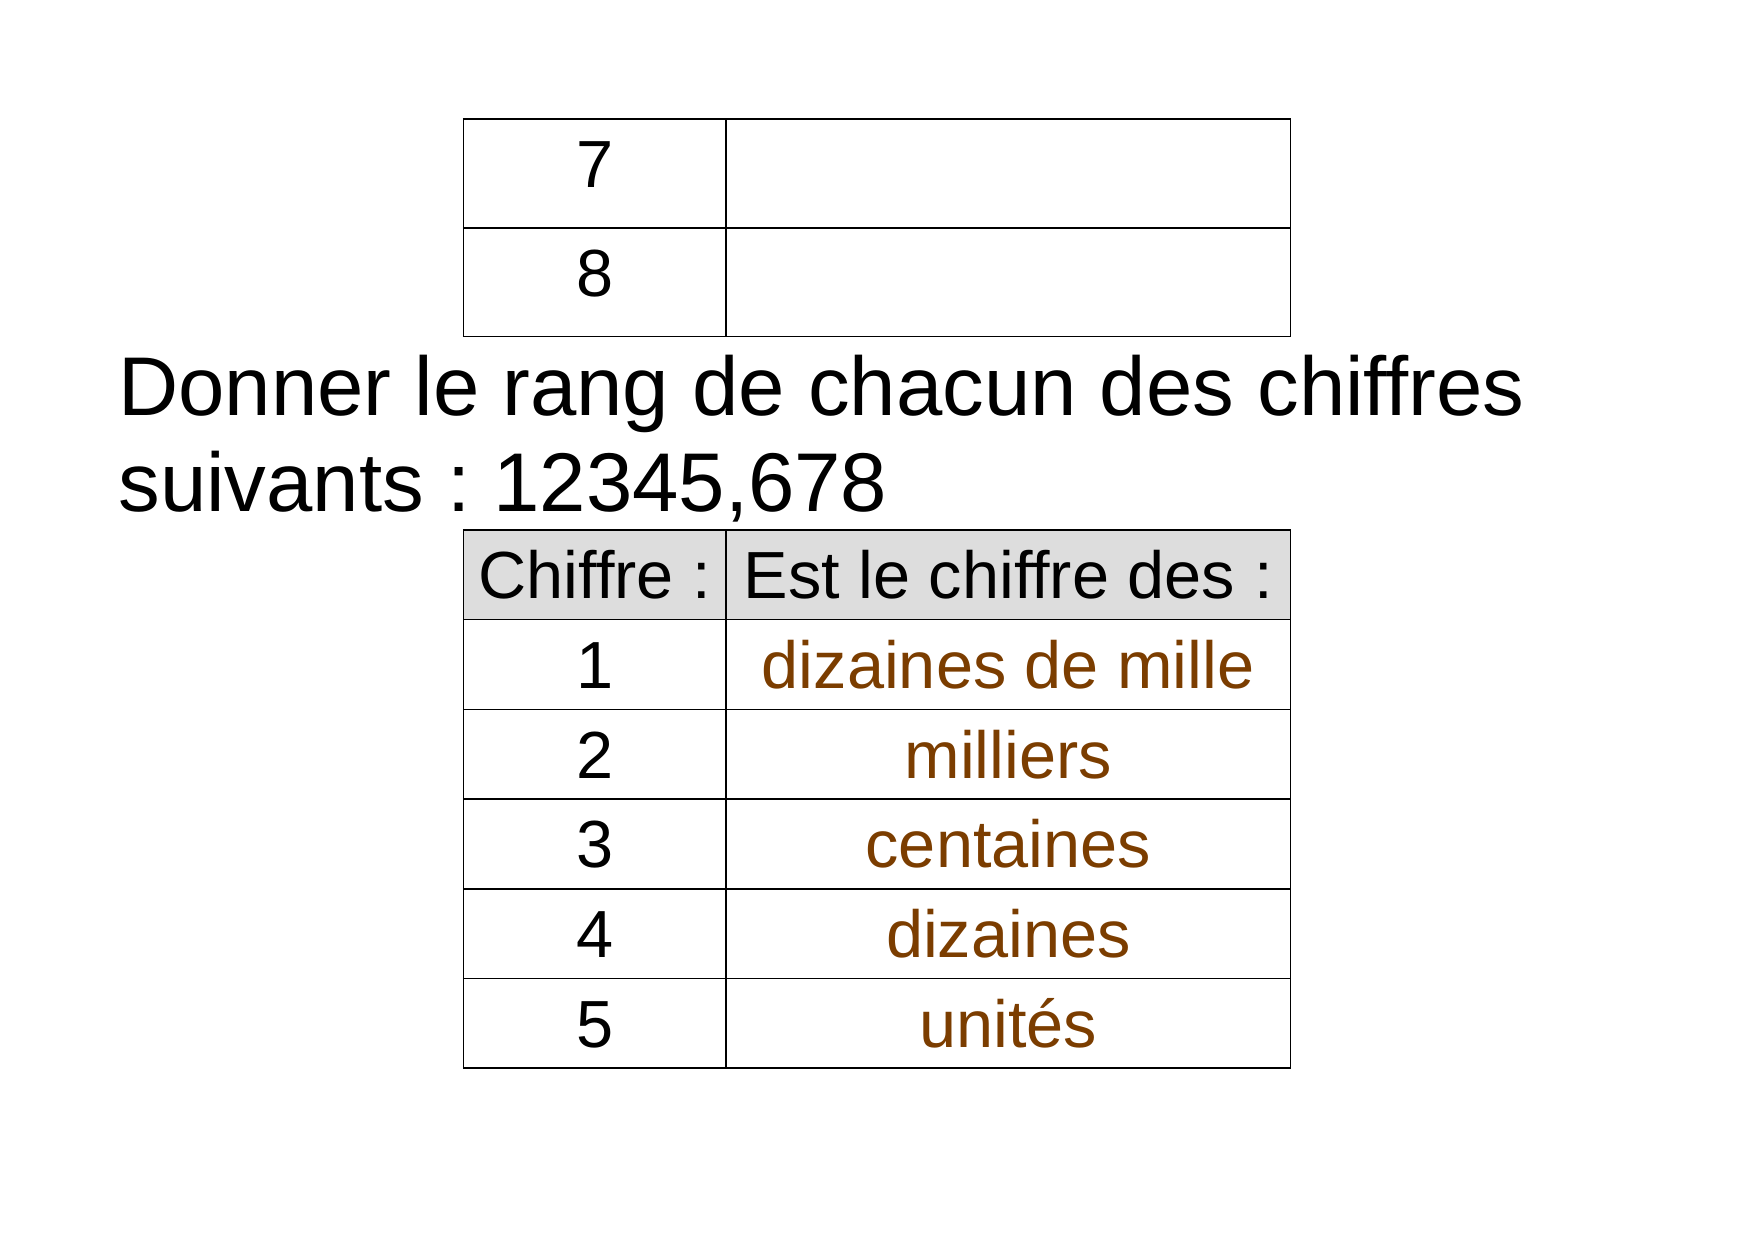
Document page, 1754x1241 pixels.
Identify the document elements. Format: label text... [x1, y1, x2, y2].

table_cell 7 [464, 120, 725, 227]
table_cell milliers [727, 710, 1290, 798]
table_cell 4 [464, 890, 725, 977]
table_cell [727, 229, 1290, 336]
table_cell 8 [464, 229, 725, 336]
table_cell dizaines de mille [727, 620, 1290, 708]
table_cell 1 [464, 620, 725, 708]
table_header Chiffre : [464, 531, 725, 619]
table_cell unités [727, 979, 1290, 1067]
table_cell 2 [464, 710, 725, 798]
table_cell 3 [464, 800, 725, 888]
table_header Est le chiffre des : [727, 531, 1290, 619]
table_cell 5 [464, 979, 725, 1067]
table_cell dizaines [727, 890, 1290, 977]
table_cell centaines [727, 800, 1290, 888]
text Donner le rang de chacun des chiffres suivants : 12345,678 [118, 337, 1636, 529]
table_cell [727, 120, 1290, 227]
